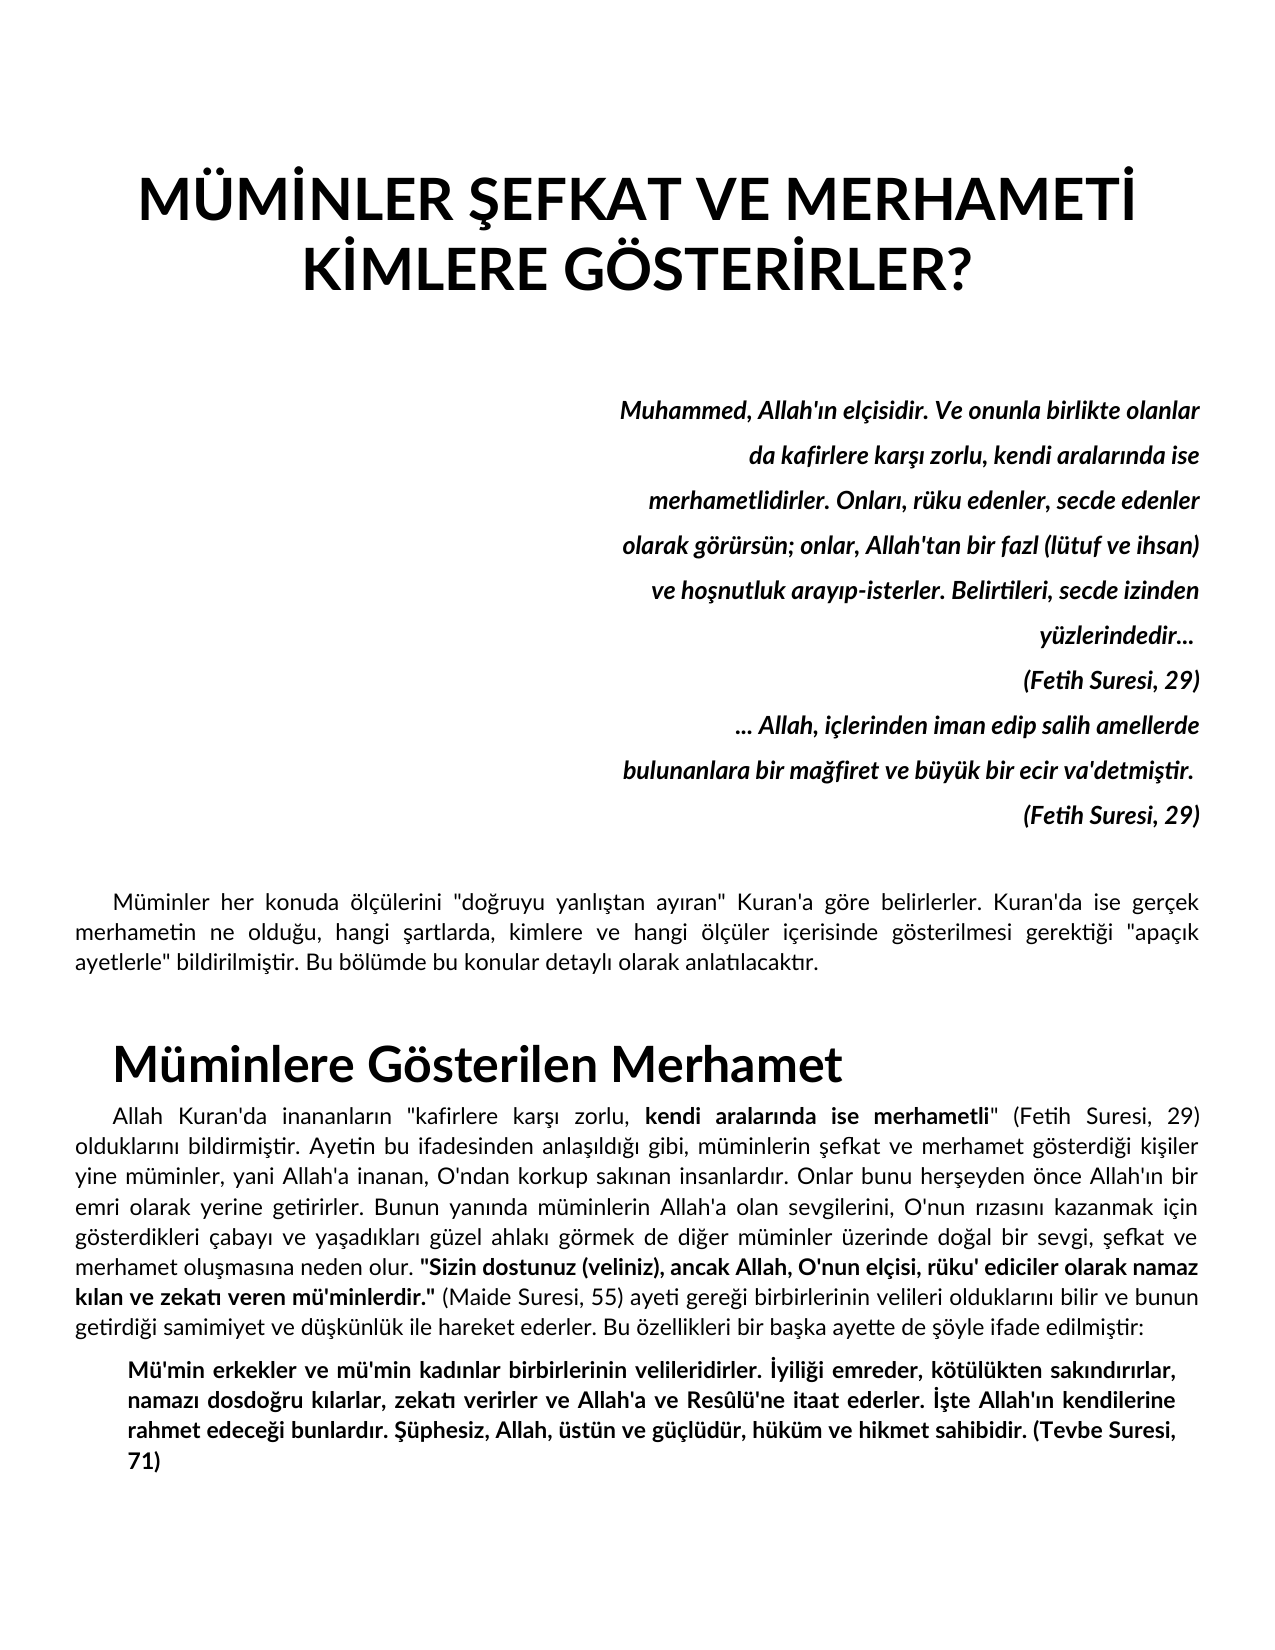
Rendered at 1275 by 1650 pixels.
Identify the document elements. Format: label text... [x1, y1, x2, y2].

text Muhammed, Allah'ın elçisidir. Ve onunla birlikte olanlar da kafirlere karşı zorlu, kendi aralarında ise merhametlidirler. Onları, rüku edenler, secde edenler olarak görürsün; onlar, Allah'tan bir fazl (lütuf ve ihsan) ve hoşnutluk arayıp-isterler. Belirtileri, secde izinden yüzlerindedir... (Fetih Suresi, 29) [607, 395, 1200, 695]
text Allah Kuran'da inananların "kafirlere karşı zorlu, kendi aralarında ise merhametli" (Fetih Suresi, 29) olduklarını bildirmiştir. Ayetin bu ifadesinden anlaşıldığı gibi, müminlerin şefkat ve merhamet gösterdiği kişiler yine müminler, yani Allah'a inanan, O'ndan korkup sakınan insanlardır. Onlar bunu herşeyden önce Allah'ın bir emri olarak yerine getirirler. Bunun yanında müminlerin Allah'a olan sevgilerini, O'nun rızasını kazanmak için gösterdikleri çabayı ve yaşadıkları güzel ahlakı görmek de diğer müminler üzerinde doğal bir sevgi, şefkat ve merhamet oluşmasına neden olur. "Sizin dostunuz (veliniz), ancak Allah, O'nun elçisi, rüku' ediciler olarak namaz kılan ve zekatı veren mü'minlerdir." (Maide Suresi, 55) ayeti gereği birbirlerinin velileri olduklarını bilir ve bunun getirdiği samimiyet ve düşkünlük ile hareket ederler. Bu özellikleri bir başka ayette de şöyle ifade edilmiştir: [75, 1102, 1200, 1341]
subtitle MÜMİNLER ŞEFKAT VE MERHAMETİ KİMLERE GÖSTERİRLER? [75, 162, 1200, 302]
text Mü'min erkekler ve mü'min kadınlar birbirlerinin velileridirler. İyiliği emreder, kötülükten sakındırırlar, namazı dosdoğru kılarlar, zekatı verirler ve Allah'a ve Resûlü'ne itaat ederler. İşte Allah'ın kendilerine rahmet edeceği bunlardır. Şüphesiz, Allah, üstün ve güçlüdür, hüküm ve hikmet sahibidir. (Tevbe Suresi, 71) [127, 1356, 1177, 1474]
text ... Allah, içlerinden iman edip salih amellerde bulunanlara bir mağfiret ve büyük bir ecir va'detmiştir. (Fetih Suresi, 29) [607, 710, 1200, 830]
text Müminler her konuda ölçülerini "doğruyu yanlıştan ayıran" Kuran'a göre belirlerler. Kuran'da ise gerçek merhametin ne olduğu, hangi şartlarda, kimlere ve hangi ölçüler içerisinde gösterilmesi gerektiği "apaçık ayetlerle" bildirilmiştir. Bu bölümde bu konular detaylı olarak anlatılacaktır. [75, 888, 1200, 976]
subtitle Müminlere Gösterilen Merhamet [112, 1033, 1200, 1093]
